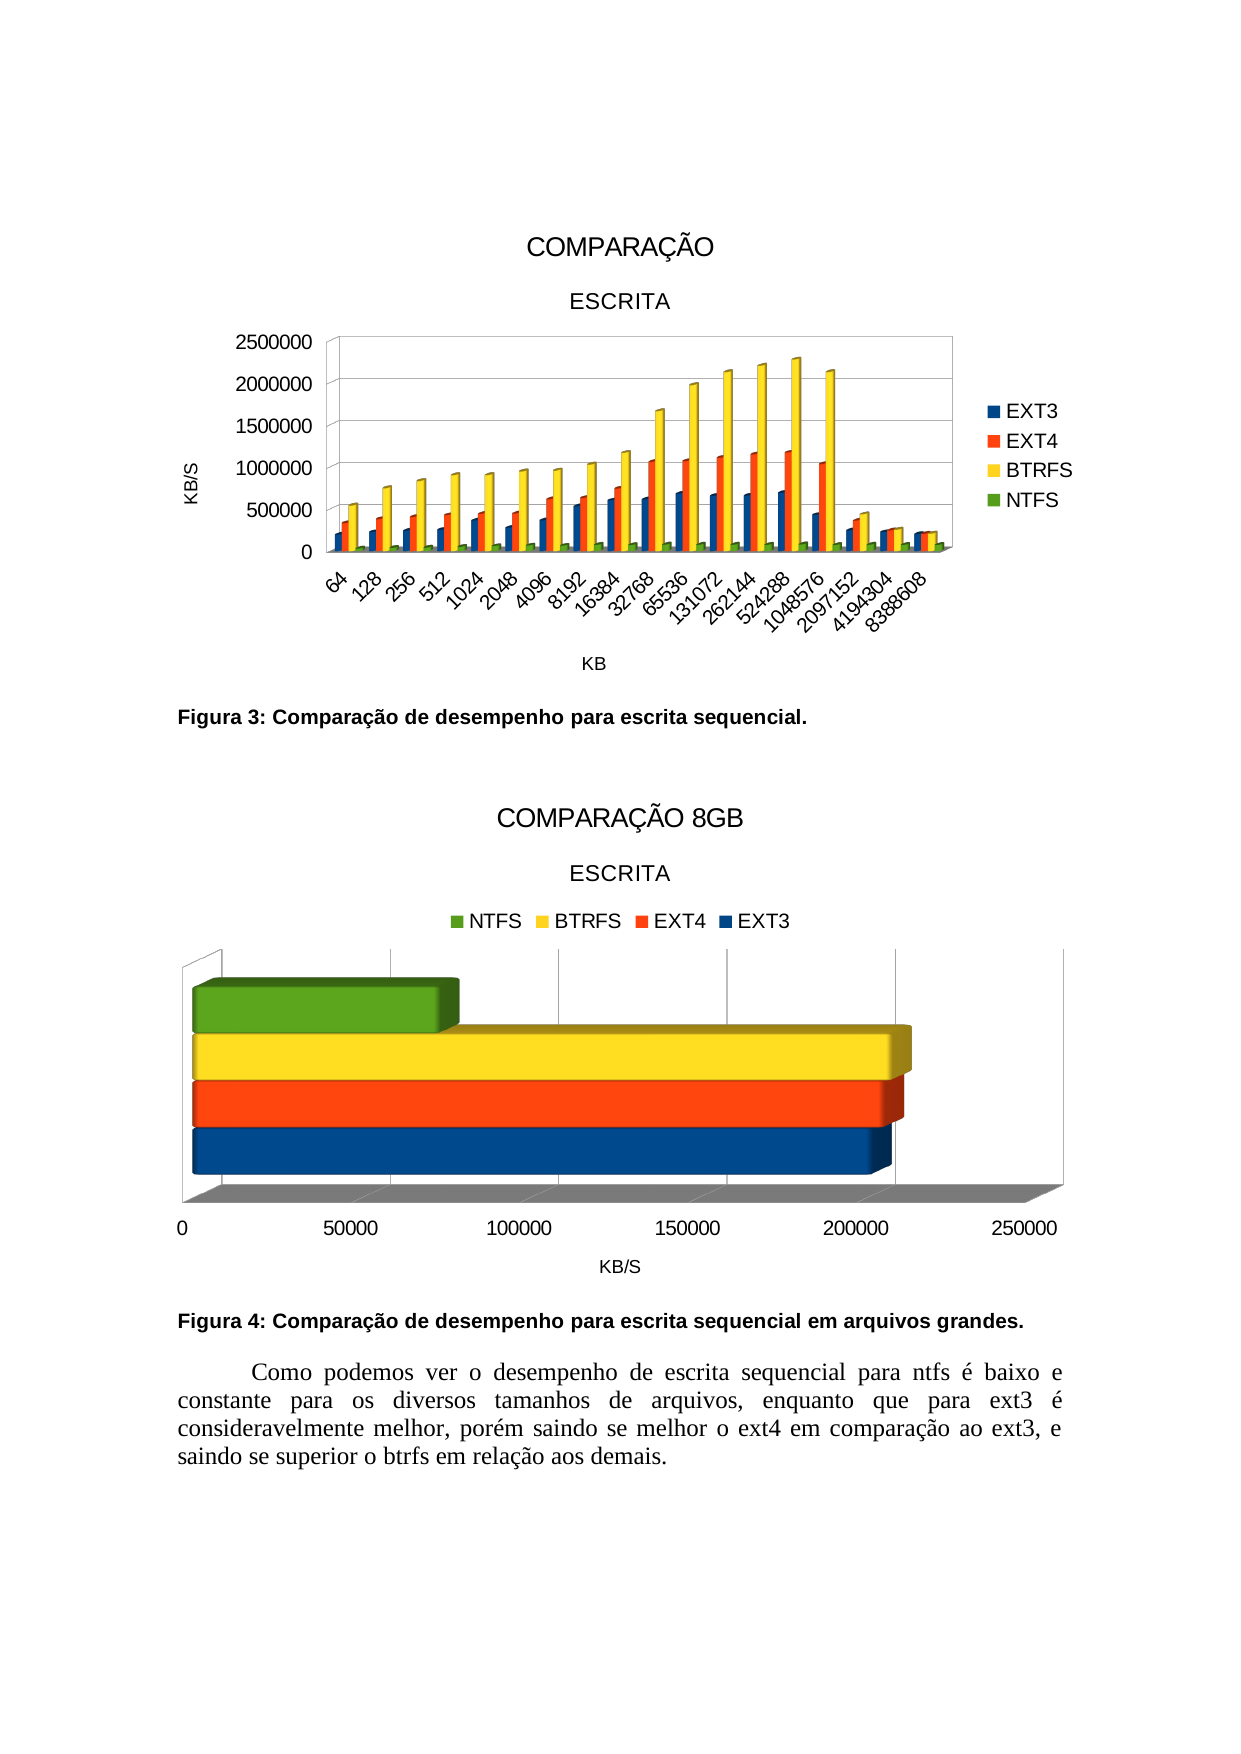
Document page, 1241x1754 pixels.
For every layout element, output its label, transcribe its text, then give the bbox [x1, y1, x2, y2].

text Figura 4: Comparação de desempenho para escrita sequencial em arquivos grandes. [177, 1309, 1063, 1333]
text Como podemos ver o desempenho de escrita sequencial para ntfs é baixo e constante para os diversos tamanhos de arquivos, enquanto que para ext3 é consideravelmente melhor, porém saindo se melhor o ext4 em comparação ao ext3, e saindo se superior o btrfs em relação aos demais. [177, 1357, 1063, 1469]
text Figura 3: Comparação de desempenho para escrita sequencial. [177, 706, 1063, 729]
